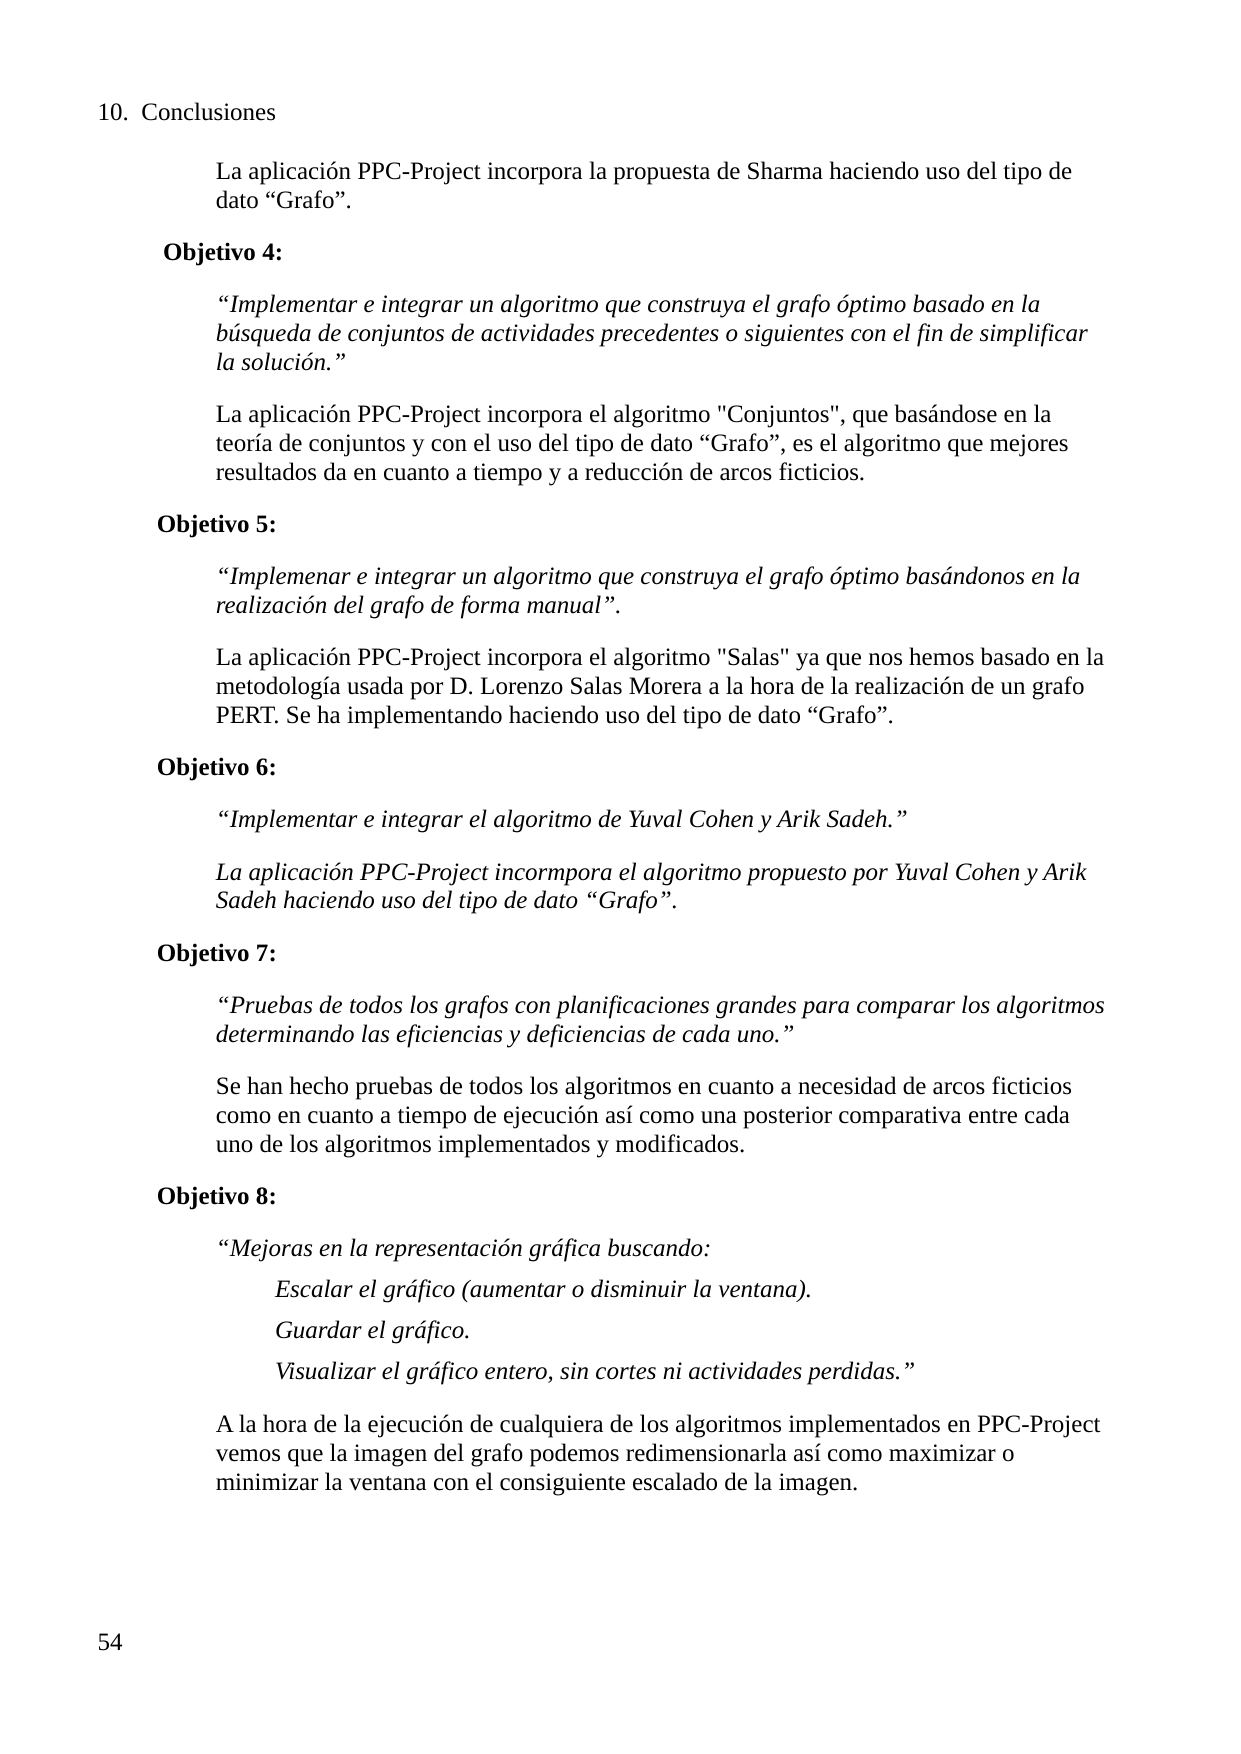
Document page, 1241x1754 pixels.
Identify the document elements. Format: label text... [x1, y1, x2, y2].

text La aplicación PPC-Project incorpora el algoritmo "Conjuntos", que basándose en la teoría de conjuntos y con el uso del tipo de dato “Grafo”, es el algoritmo que mejores resultados da en cuanto a tiempo y a reducción de arcos ficticios. [216, 399, 1113, 486]
text Escalar el gráfico (aumentar o disminuir la ventana). [275, 1274, 1113, 1303]
list Objetivo 8: [157, 1181, 1113, 1210]
text “Implementar e integrar el algoritmo de Yuval Cohen y Arik Sadeh.” [216, 804, 1113, 833]
text Visualizar el gráfico entero, sin cortes ni actividades perdidas.” [275, 1356, 1113, 1385]
text La aplicación PPC-Project incorpora la propuesta de Sharma haciendo uso del tipo de dato “Grafo”. [216, 156, 1113, 214]
list Objetivo 7: [157, 938, 1113, 967]
text A la hora de la ejecución de cualquiera de los algoritmos implementados en PPC-Project vemos que la imagen del grafo podemos redimensionarla así como maximizar o minimizar la ventana con el consiguiente escalado de la imagen. [216, 1409, 1113, 1496]
list Objetivo 5: [157, 509, 1113, 538]
text “Implemenar e integrar un algoritmo que construya el grafo óptimo basándonos en la realización del grafo de forma manual”. [216, 561, 1113, 619]
text “Implementar e integrar un algoritmo que construya el grafo óptimo basado en la búsqueda de conjuntos de actividades precedentes o siguientes con el fin de simplificar la solución.” [216, 289, 1113, 376]
text “Pruebas de todos los grafos con planificaciones grandes para comparar los algoritmos determinando las eficiencias y deficiencias de cada uno.” [216, 990, 1113, 1048]
list Objetivo 6: [157, 752, 1113, 781]
text Se han hecho pruebas de todos los algoritmos en cuanto a necesidad de arcos ficticios como en cuanto a tiempo de ejecución así como una posterior comparativa entre cada uno de los algoritmos implementados y modificados. [216, 1071, 1113, 1157]
text La aplicación PPC-Project incormpora el algoritmo propuesto por Yuval Cohen y Arik Sadeh haciendo uso del tipo de dato “Grafo”. [216, 857, 1113, 914]
list Objetivo 4: [157, 237, 1113, 266]
text Guardar el gráfico. [275, 1315, 1113, 1344]
text “Mejoras en la representación gráfica buscando: [216, 1233, 1113, 1262]
text La aplicación PPC-Project incorpora el algoritmo "Salas" ya que nos hemos basado en la metodología usada por D. Lorenzo Salas Morera a la hora de la realización de un grafo PERT. Se ha implementando haciendo uso del tipo de dato “Grafo”. [216, 642, 1113, 729]
